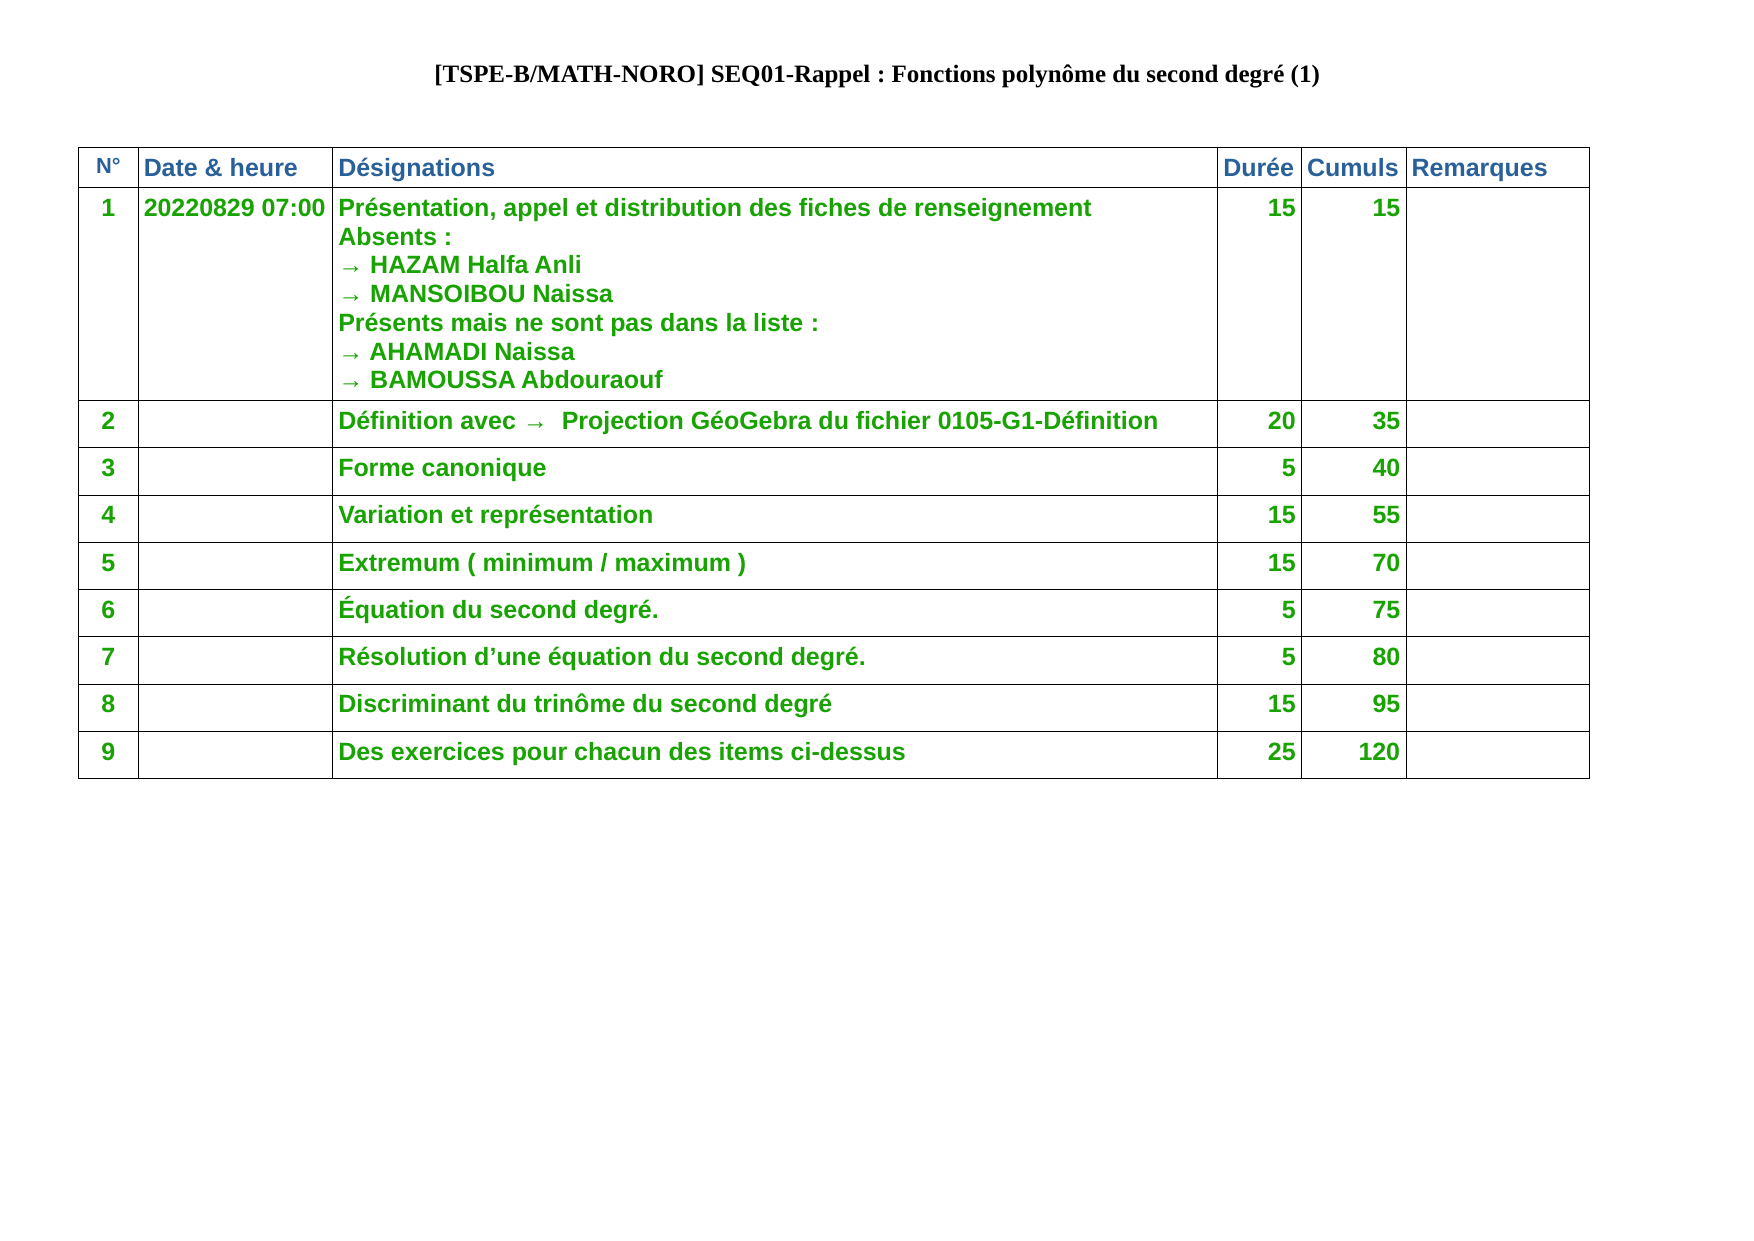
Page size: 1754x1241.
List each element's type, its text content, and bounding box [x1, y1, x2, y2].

table_cell 1 [79, 188, 138, 400]
table_cell Forme canonique [333, 448, 1217, 494]
table_cell Variation et représentation [333, 496, 1217, 542]
table_cell [1407, 448, 1589, 494]
table_cell 3 [79, 448, 138, 494]
table_header N° [79, 148, 138, 187]
table_cell 9 [79, 732, 138, 778]
table_cell 5 [79, 543, 138, 589]
table_cell [139, 401, 332, 447]
table_cell 70 [1302, 543, 1406, 589]
table_cell [139, 590, 332, 636]
table_cell Extremum ( minimum / maximum ) [333, 543, 1217, 589]
table_cell Des exercices pour chacun des items ci-dessus [333, 732, 1217, 778]
table_cell 55 [1302, 496, 1406, 542]
table_cell [139, 732, 332, 778]
table_cell [1407, 732, 1589, 778]
table_cell 40 [1302, 448, 1406, 494]
table_cell 6 [79, 590, 138, 636]
table_cell 15 [1218, 188, 1301, 400]
table_header Date & heure [139, 148, 332, 187]
table_cell Présentation, appel et distribution des fiches de renseignement Absents : → HAZAM Halfa Anli → MANSOIBOU Naissa Présents mais ne sont pas dans la liste : → AHAMADI Naissa → BAMOUSSA Abdouraouf [333, 188, 1217, 400]
table_cell 15 [1218, 685, 1301, 731]
table_cell [139, 448, 332, 494]
table_cell 120 [1302, 732, 1406, 778]
table_cell [1407, 685, 1589, 731]
table_header Durée [1218, 148, 1301, 187]
table_cell [1407, 188, 1589, 400]
table_cell 15 [1218, 543, 1301, 589]
table_cell 2 [79, 401, 138, 447]
table_cell 95 [1302, 685, 1406, 731]
table_cell [139, 685, 332, 731]
table_cell Résolution d’une équation du second degré. [333, 637, 1217, 684]
table_cell 15 [1218, 496, 1301, 542]
table_cell 7 [79, 637, 138, 684]
table_cell [1407, 496, 1589, 542]
table_cell 25 [1218, 732, 1301, 778]
table_cell [139, 637, 332, 684]
table_cell 80 [1302, 637, 1406, 684]
table_header Désignations [333, 148, 1217, 187]
table_cell [1407, 401, 1589, 447]
table_cell Définition avec → Projection GéoGebra du fichier 0105-G1-Définition [333, 401, 1217, 447]
table_cell Discriminant du trinôme du second degré [333, 685, 1217, 731]
table_cell Équation du second degré. [333, 590, 1217, 636]
table_cell [1407, 637, 1589, 684]
table_cell 5 [1218, 448, 1301, 494]
table_cell 35 [1302, 401, 1406, 447]
table_header Cumuls [1302, 148, 1406, 187]
table_cell [1407, 590, 1589, 636]
table_cell 8 [79, 685, 138, 731]
table_header Remarques [1407, 148, 1589, 187]
table_cell 20220829 07:00 [139, 188, 332, 400]
table_cell 15 [1302, 188, 1406, 400]
table_cell 20 [1218, 401, 1301, 447]
table_cell 5 [1218, 637, 1301, 684]
table_cell [139, 543, 332, 589]
table_cell 4 [79, 496, 138, 542]
table_cell 75 [1302, 590, 1406, 636]
table_cell [1407, 543, 1589, 589]
table_cell 5 [1218, 590, 1301, 636]
table_cell [139, 496, 332, 542]
